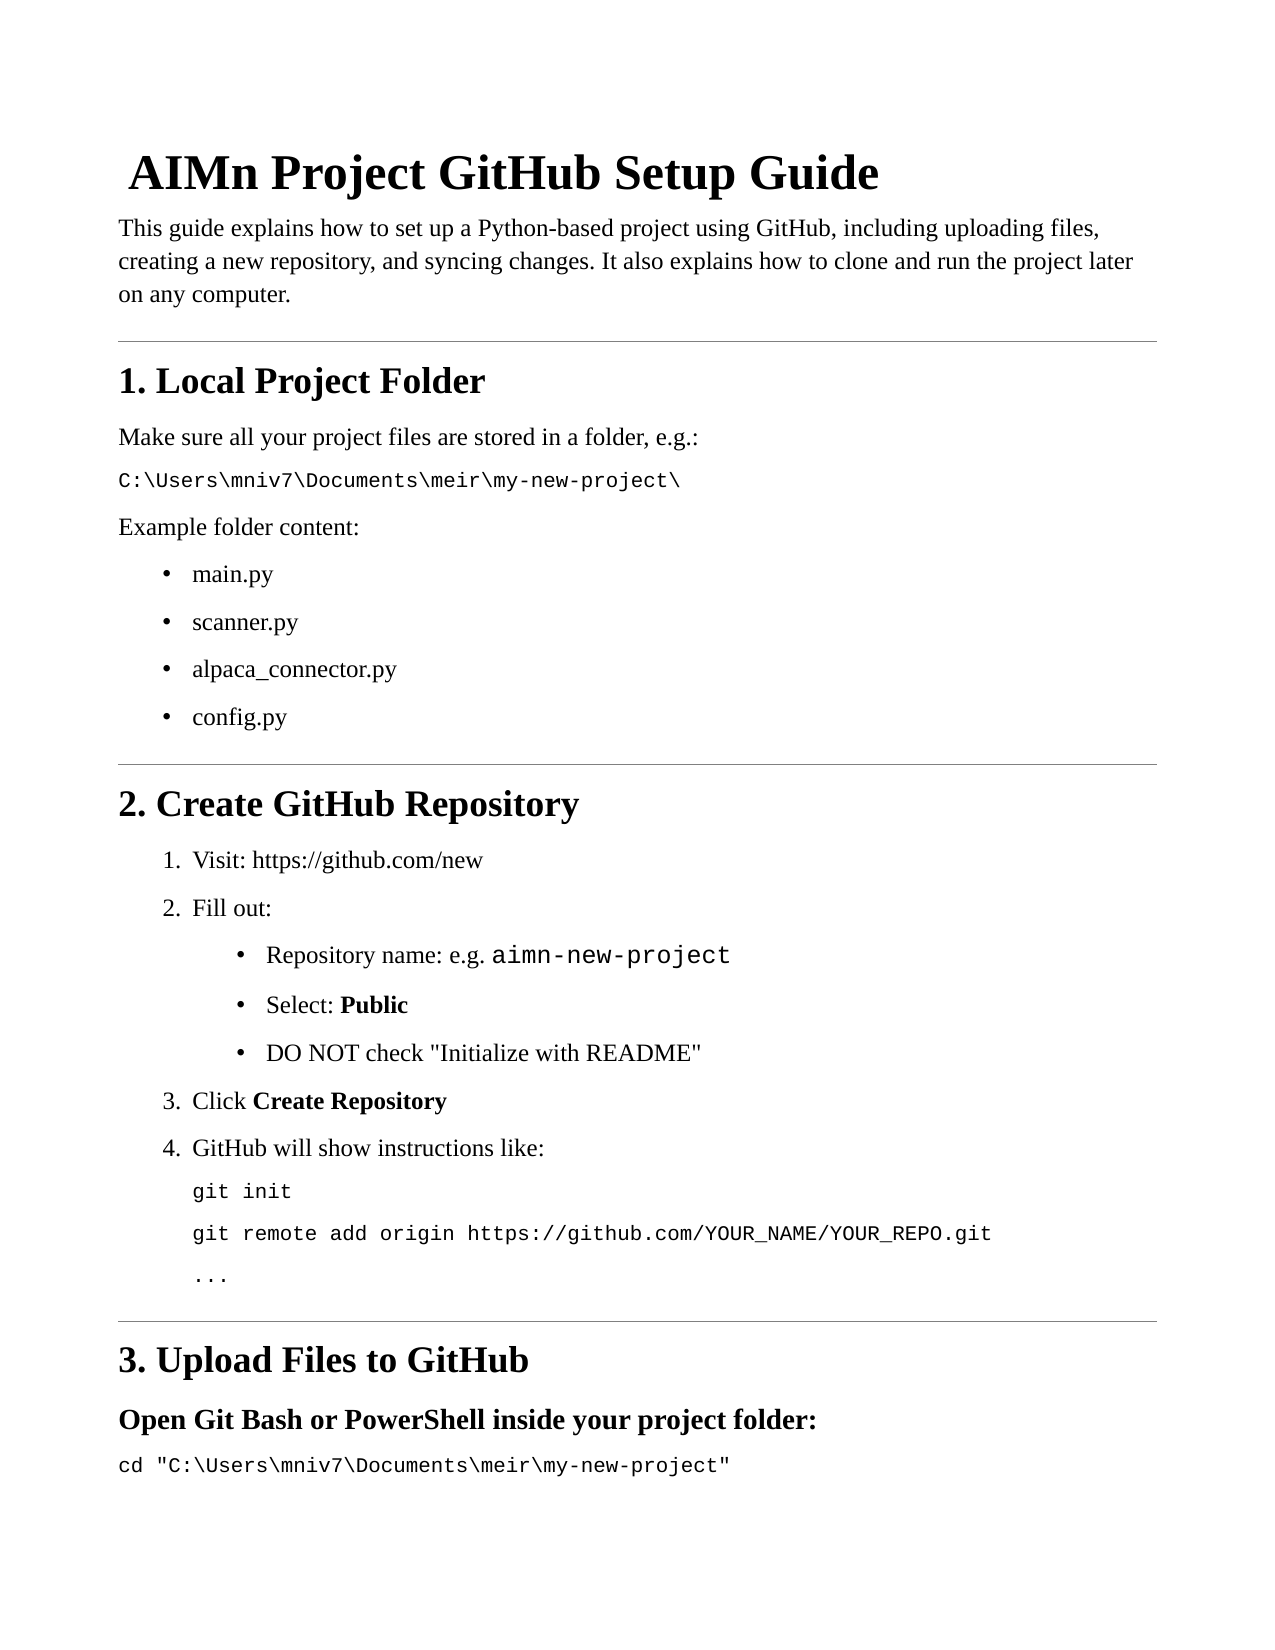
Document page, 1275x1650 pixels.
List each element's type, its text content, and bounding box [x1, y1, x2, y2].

subtitle AIMn Project GitHub Setup Guide [118, 143, 1157, 201]
list GitHub will show instructions like: [162, 1133, 1157, 1162]
subtitle Open Git Bash or PowerShell inside your project folder: [118, 1402, 1157, 1436]
text Example folder content: [118, 512, 1157, 541]
list git init [162, 1181, 1157, 1205]
list main.py [162, 559, 1157, 588]
list scanner.py [162, 607, 1157, 636]
list git remote add origin https://github.com/YOUR_NAME/YOUR_REPO.git [162, 1223, 1157, 1246]
text This guide explains how to set up a Python-based project using GitHub, including uploading files, creating a new repository, and syncing changes. It also explains how to clone and run the project later on any computer. [118, 213, 1157, 308]
list config.py [162, 702, 1157, 731]
text C:\Users\mniv7\Documents\meir\my-new-project\ [118, 470, 1157, 494]
subtitle 1. Local Project Folder [118, 358, 1157, 401]
list alpaca_connector.py [162, 654, 1157, 683]
list Repository name: e.g. aimn-new-project [236, 941, 1157, 971]
list DO NOT check "Initialize with README" [236, 1038, 1157, 1067]
list ... [162, 1264, 1157, 1288]
subtitle 2. Create GitHub Repository [118, 781, 1157, 824]
text Make sure all your project files are stored in a folder, e.g.: [118, 422, 1157, 451]
list Fill out: [162, 893, 1157, 922]
list Click Create Repository [162, 1086, 1157, 1114]
subtitle 3. Upload Files to GitHub [118, 1338, 1157, 1381]
list Visit: https://github.com/new [162, 845, 1157, 874]
text cd "C:\Users\mniv7\Documents\meir\my-new-project" [118, 1455, 1157, 1479]
list Select: Public [236, 991, 1157, 1019]
